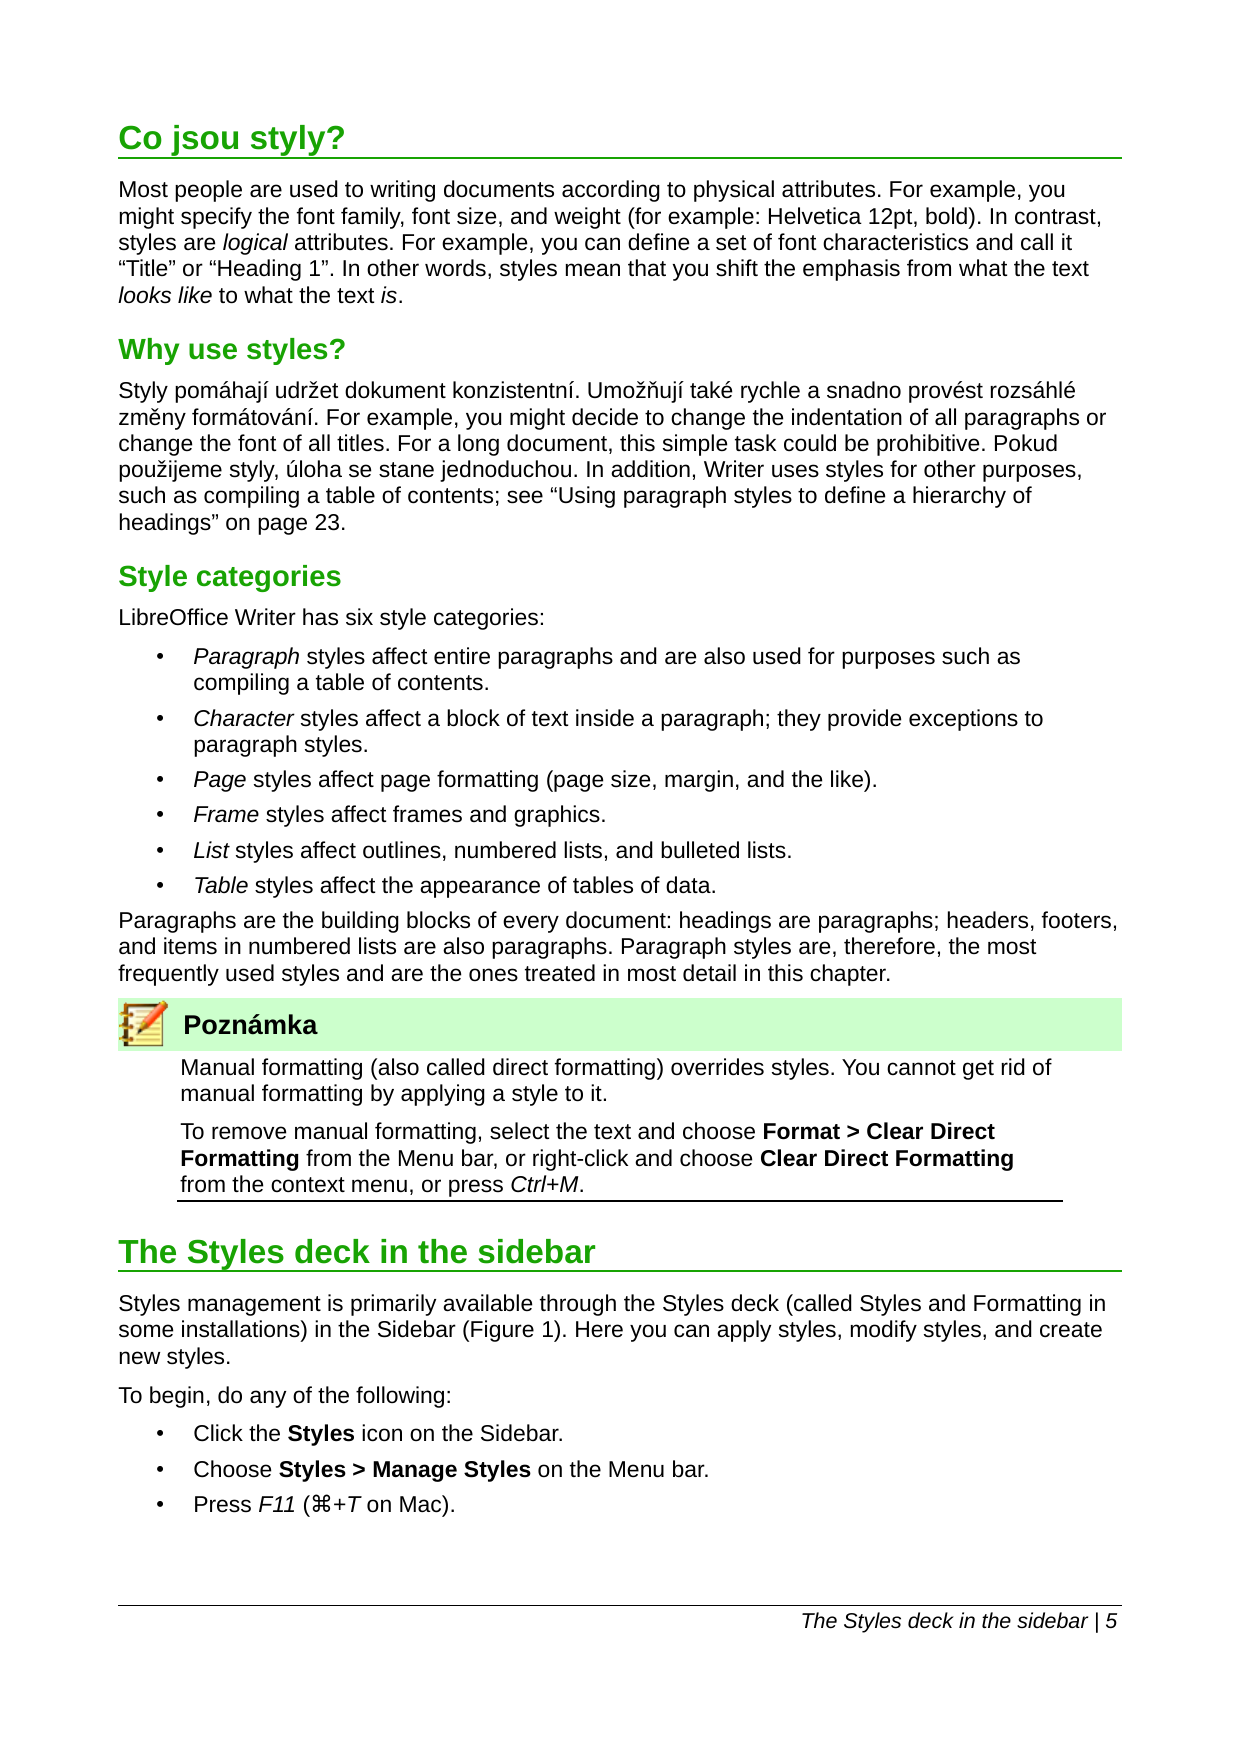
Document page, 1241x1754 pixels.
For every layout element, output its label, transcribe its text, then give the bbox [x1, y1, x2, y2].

list To begin, do any of the following: [118, 1382, 1122, 1408]
list Choose Styles > Manage Styles on the Menu bar. [156, 1456, 1122, 1482]
text Styles management is primarily available through the Styles deck (called Styles and Formatting in some installations) in the Sidebar (Figure 1). Here you can apply styles, modify styles, and create new styles. [118, 1290, 1122, 1369]
list Page styles affect page formatting (page size, margin, and the like). [156, 766, 1122, 792]
subtitle Co jsou styly? [118, 118, 1122, 157]
list Frame styles affect frames and graphics. [156, 801, 1122, 828]
text Manual formatting (also called direct formatting) overrides styles. You cannot get rid of manual formatting by applying a style to it. [177, 1051, 1063, 1106]
list Character styles affect a block of text inside a paragraph; they provide exceptions to paragraph styles. [156, 704, 1122, 757]
subtitle Why use styles? [118, 332, 1122, 365]
picture [119, 999, 170, 1050]
list Table styles affect the appearance of tables of data. [156, 872, 1122, 898]
subtitle Poznámka [118, 998, 1122, 1051]
list LibreOffice Writer has six style categories: [118, 604, 1122, 631]
text Styly pomáhají udržet dokument konzistentní. Umožňují také rychle a snadno provést rozsáhlé změny formátování. For example, you might decide to change the indentation of all paragraphs or change the font of all titles. For a long document, this simple task could be prohibitive. Pokud použijeme styly, úloha se stane jednoduchou. In addition, Writer uses styles for other purposes, such as compiling a table of contents; see “Using paragraph styles to define a hierarchy of headings” on page 23. [118, 377, 1122, 535]
list Paragraph styles affect entire paragraphs and are also used for purposes such as compiling a table of contents. [156, 643, 1122, 696]
text Paragraphs are the building blocks of every document: headings are paragraphs; headers, footers, and items in numbered lists are also paragraphs. Paragraph styles are, therefore, the most frequently used styles and are the ones treated in most detail in this chapter. [118, 907, 1122, 986]
subtitle The Styles deck in the sidebar [118, 1232, 1122, 1270]
text To remove manual formatting, select the text and choose Format > Clear Direct Formatting from the Menu bar, or right-click and choose Clear Direct Formatting from the context menu, or press Ctrl+M. [177, 1115, 1063, 1200]
list List styles affect outlines, numbered lists, and bulleted lists. [156, 837, 1122, 863]
list Press F11 (⌘+T on Mac). [156, 1491, 1122, 1517]
list Click the Styles icon on the Sidebar. [156, 1420, 1122, 1447]
text Most people are used to writing documents according to physical attributes. For example, you might specify the font family, font size, and weight (for example: Helvetica 12pt, bold). In contrast, styles are logical attributes. For example, you can define a set of font characteristics and call it “Title” or “Heading 1”. In other words, styles mean that you shift the emphasis from what the text looks like to what the text is. [118, 176, 1122, 308]
subtitle Style categories [118, 559, 1122, 592]
